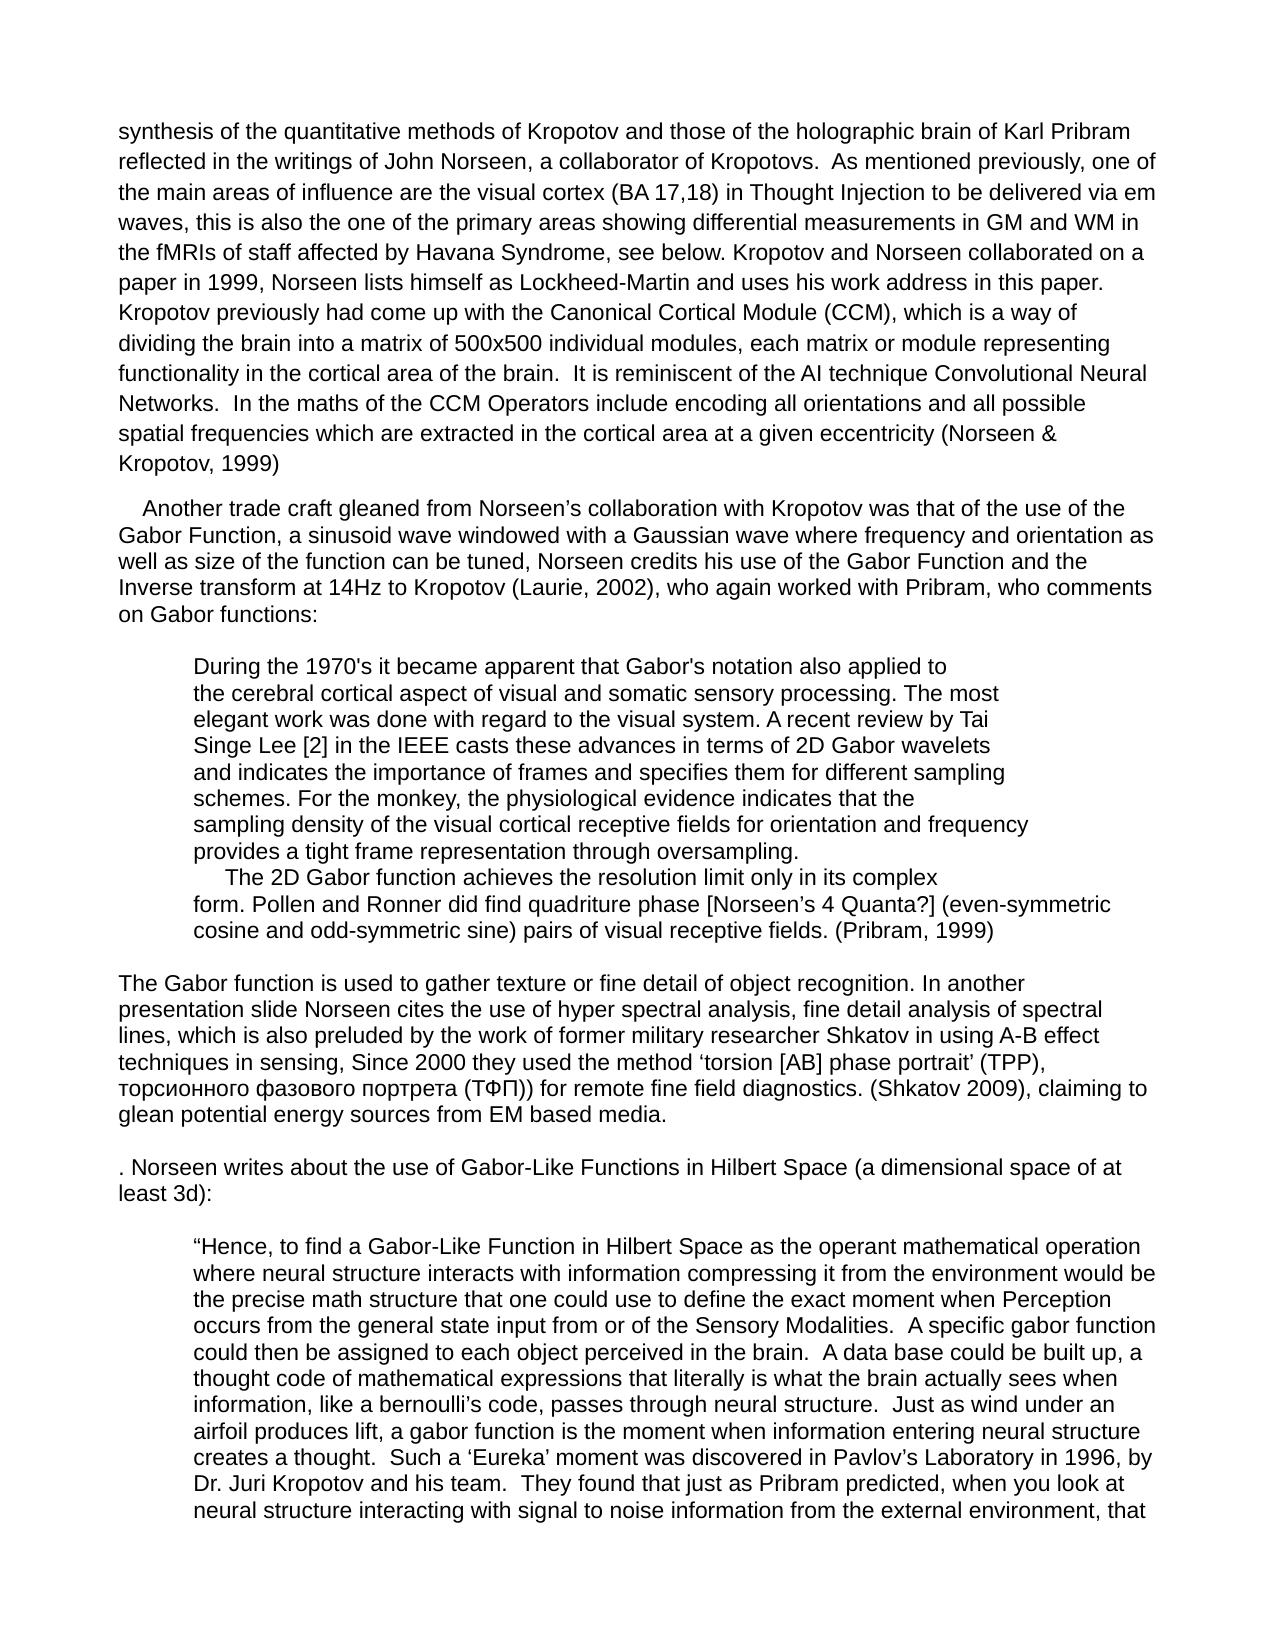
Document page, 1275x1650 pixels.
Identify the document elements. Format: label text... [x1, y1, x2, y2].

text form. Pollen and Ronner did find quadriture phase [Norseen’s 4 Quanta?] (even-symmetric cosine and odd-symmetric sine) pairs of visual receptive fields. (Pribram, 1999) [193, 891, 1157, 943]
text Singe Lee [2] in the IEEE casts these advances in terms of 2D Gabor wavelets [193, 732, 1157, 759]
text synthesis of the quantitative methods of Kropotov and those of the holographic brain of Karl Pribram reflected in the writings of John Norseen, a collaborator of Kropotovs. As mentioned previously, one of the main areas of influence are the visual cortex (BA 17,18) in Thought Injection to be delivered via em waves, this is also the one of the primary areas showing differential measurements in GM and WM in the fMRIs of staff affected by Havana Syndrome, see below. Kropotov and Norseen collaborated on a paper in 1999, Norseen lists himself as Lockheed-Martin and uses his work address in this paper. Kropotov previously had come up with the Canonical Cortical Module (CCM), which is a way of dividing the brain into a matrix of 500x500 individual modules, each matrix or module representing functionality in the cortical area of the brain. It is reminiscent of the AI technique Convolutional Neural Networks. In the maths of the CCM Operators include encoding all orientations and all possible spatial frequencies which are extracted in the cortical area at a given eccentricity (Norseen & Kropotov, 1999) [118, 118, 1157, 477]
text sampling density of the visual cortical receptive fields for orientation and frequency [193, 811, 1157, 838]
text The Gabor function is used to gather texture or fine detail of object recognition. In another presentation slide Norseen cites the use of hyper spectral analysis, fine detail analysis of spectral lines, which is also preluded by the work of former military researcher Shkatov in using A-B effect techniques in sensing, Since 2000 they used the method ‘torsion [AB] phase portrait’ (TPP), торсионного фазового портрета (ТФП)) for remote fine field diagnostics. (Shkatov 2009), claiming to glean potential energy sources from EM based media. [118, 969, 1157, 1128]
text The 2D Gabor function achieves the resolution limit only in its complex [193, 864, 1157, 891]
text provides a tight frame representation through oversampling. [193, 838, 1157, 864]
text and indicates the importance of frames and specifies them for different sampling [193, 759, 1157, 785]
text . Norseen writes about the use of Gabor-Like Functions in Hilbert Space (a dimensional space of at least 3d): [118, 1154, 1157, 1207]
text “Hence, to find a Gabor-Like Function in Hilbert Space as the operant mathematical operation where neural structure interacts with information compressing it from the environment would be the precise math structure that one could use to define the exact moment when Perception occurs from the general state input from or of the Sensory Modalities. A specific gabor function could then be assigned to each object perceived in the brain. A data base could be built up, a thought code of mathematical expressions that literally is what the brain actually sees when information, like a bernoulli’s code, passes through neural structure. Just as wind under an airfoil produces lift, a gabor function is the moment when information entering neural structure creates a thought. Such a ‘Eureka’ moment was discovered in Pavlov’s Laboratory in 1996, by Dr. Juri Kropotov and his team. They found that just as Pribram predicted, when you look at neural structure interacting with signal to noise information from the external environment, that [193, 1233, 1157, 1523]
text elegant work was done with regard to the visual system. A recent review by Tai [193, 706, 1157, 732]
text Another trade craft gleaned from Norseen’s collaboration with Kropotov was that of the use of the Gabor Function, a sinusoid wave windowed with a Gaussian wave where frequency and orientation as well as size of the function can be tuned, Norseen credits his use of the Gabor Function and the Inverse transform at 14Hz to Kropotov (Laurie, 2002), who again worked with Pribram, who comments on Gabor functions: [118, 495, 1157, 627]
text the cerebral cortical aspect of visual and somatic sensory processing. The most [193, 680, 1157, 706]
text schemes. For the monkey, the physiological evidence indicates that the [193, 785, 1157, 811]
text During the 1970's it became apparent that Gabor's notation also applied to [193, 653, 1157, 680]
